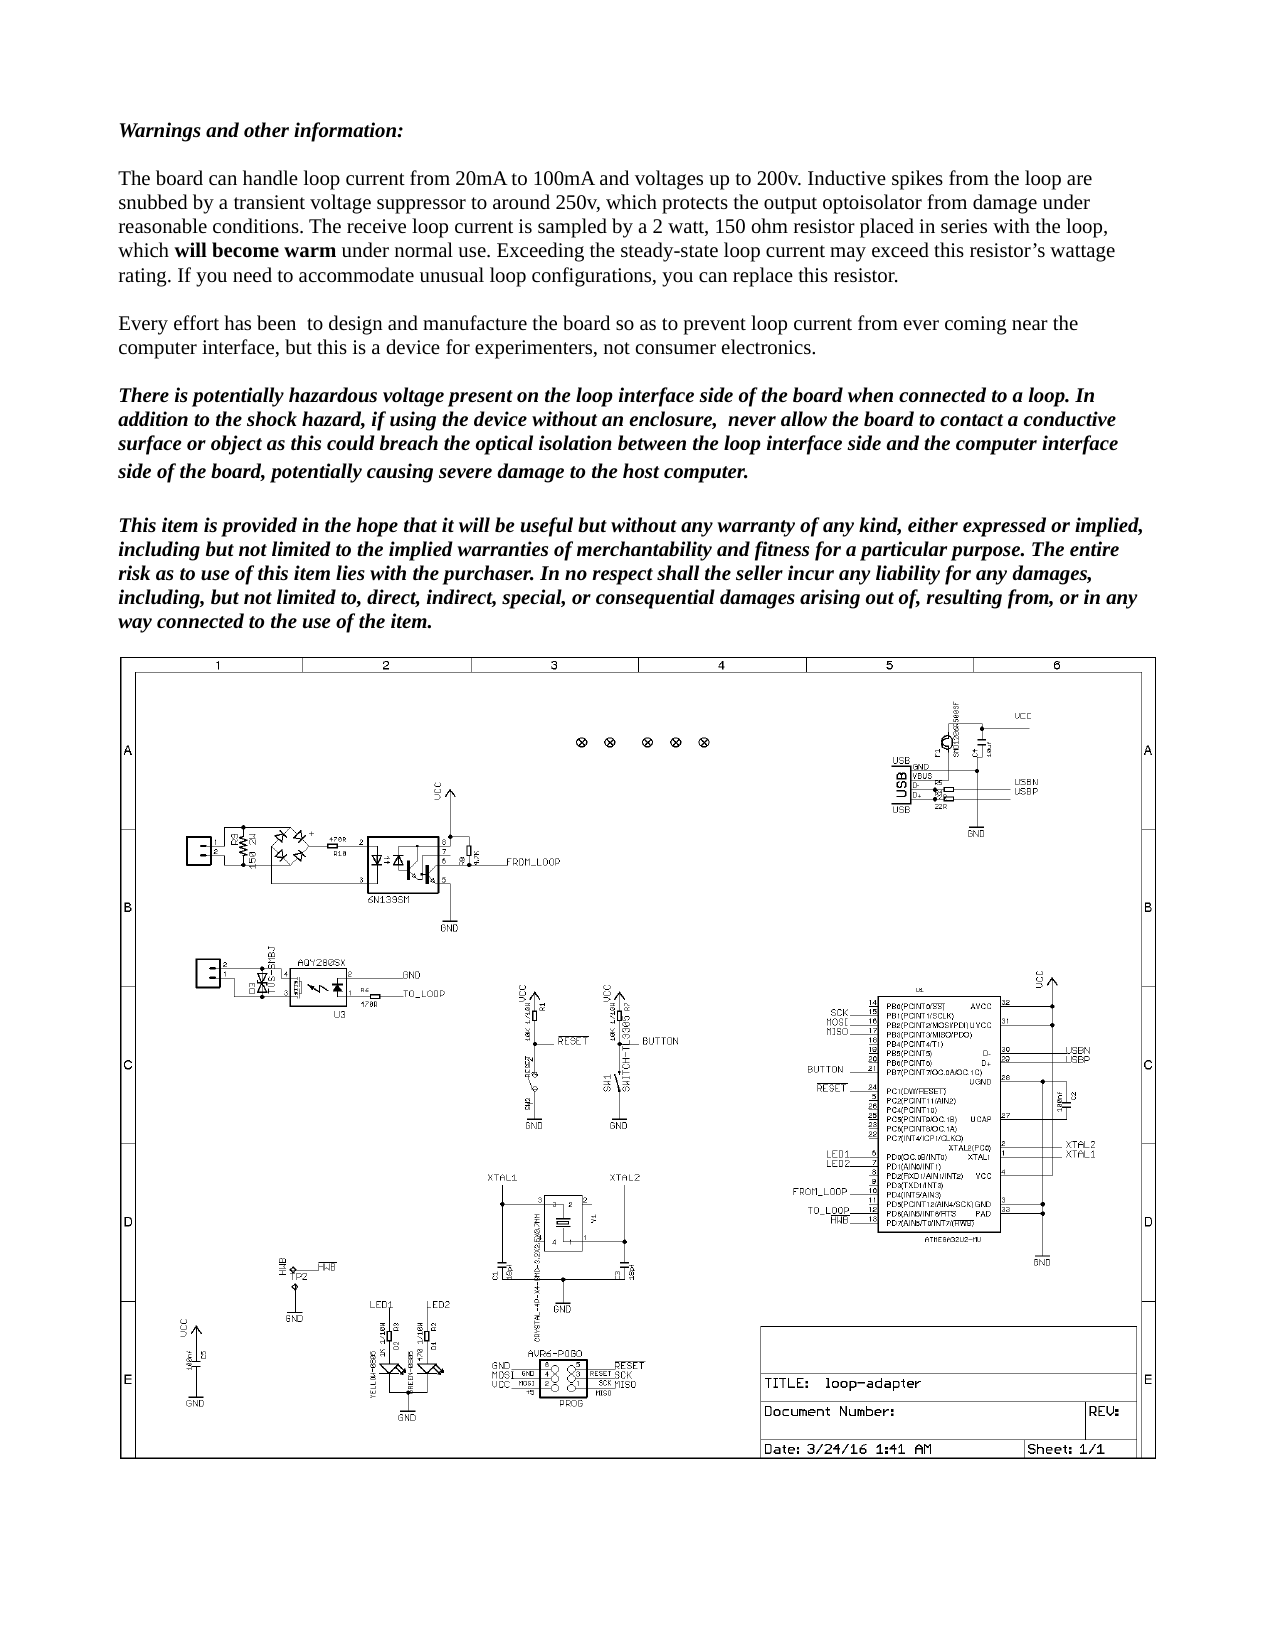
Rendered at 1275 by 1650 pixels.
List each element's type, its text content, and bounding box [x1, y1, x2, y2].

text Every effort has been to design and manufacture the board so as to prevent loop current from ever coming near the computer interface, but this is a device for experimenters, not consumer electronics. [118, 311, 1157, 359]
text Warnings and other information: [118, 118, 1157, 142]
picture [118, 656, 1157, 1461]
text There is potentially hazardous voltage present on the loop interface side of the board when connected to a loop. In addition to the shock hazard, if using the device without an enclosure, never allow the board to contact a conductive surface or object as this could breach the optical isolation between the loop interface side and the computer interface side of the board, potentially causing severe damage to the host computer. [118, 383, 1157, 484]
text This item is provided in the hope that it will be useful but without any warranty of any kind, either expressed or implied, including but not limited to the implied warranties of merchantability and fitness for a particular purpose. The entire risk as to use of this item lies with the purchaser. In no respect shall the seller incur any liability for any damages, including, but not limited to, direct, indirect, special, or consequential damages arising out of, resulting from, or in any way connected to the use of the item. [118, 512, 1157, 633]
text The board can handle loop current from 20mA to 100mA and voltages up to 200v. Inductive spikes from the loop are snubbed by a transient voltage suppressor to around 250v, which protects the output optoisolator from damage under reasonable conditions. The receive loop current is sampled by a 2 watt, 150 ohm resistor placed in series with the loop, which will become warm under normal use. Exceeding the steady-state loop current may exceed this resistor’s wattage rating. If you need to accommodate unusual loop configurations, you can replace this resistor. [118, 166, 1157, 287]
